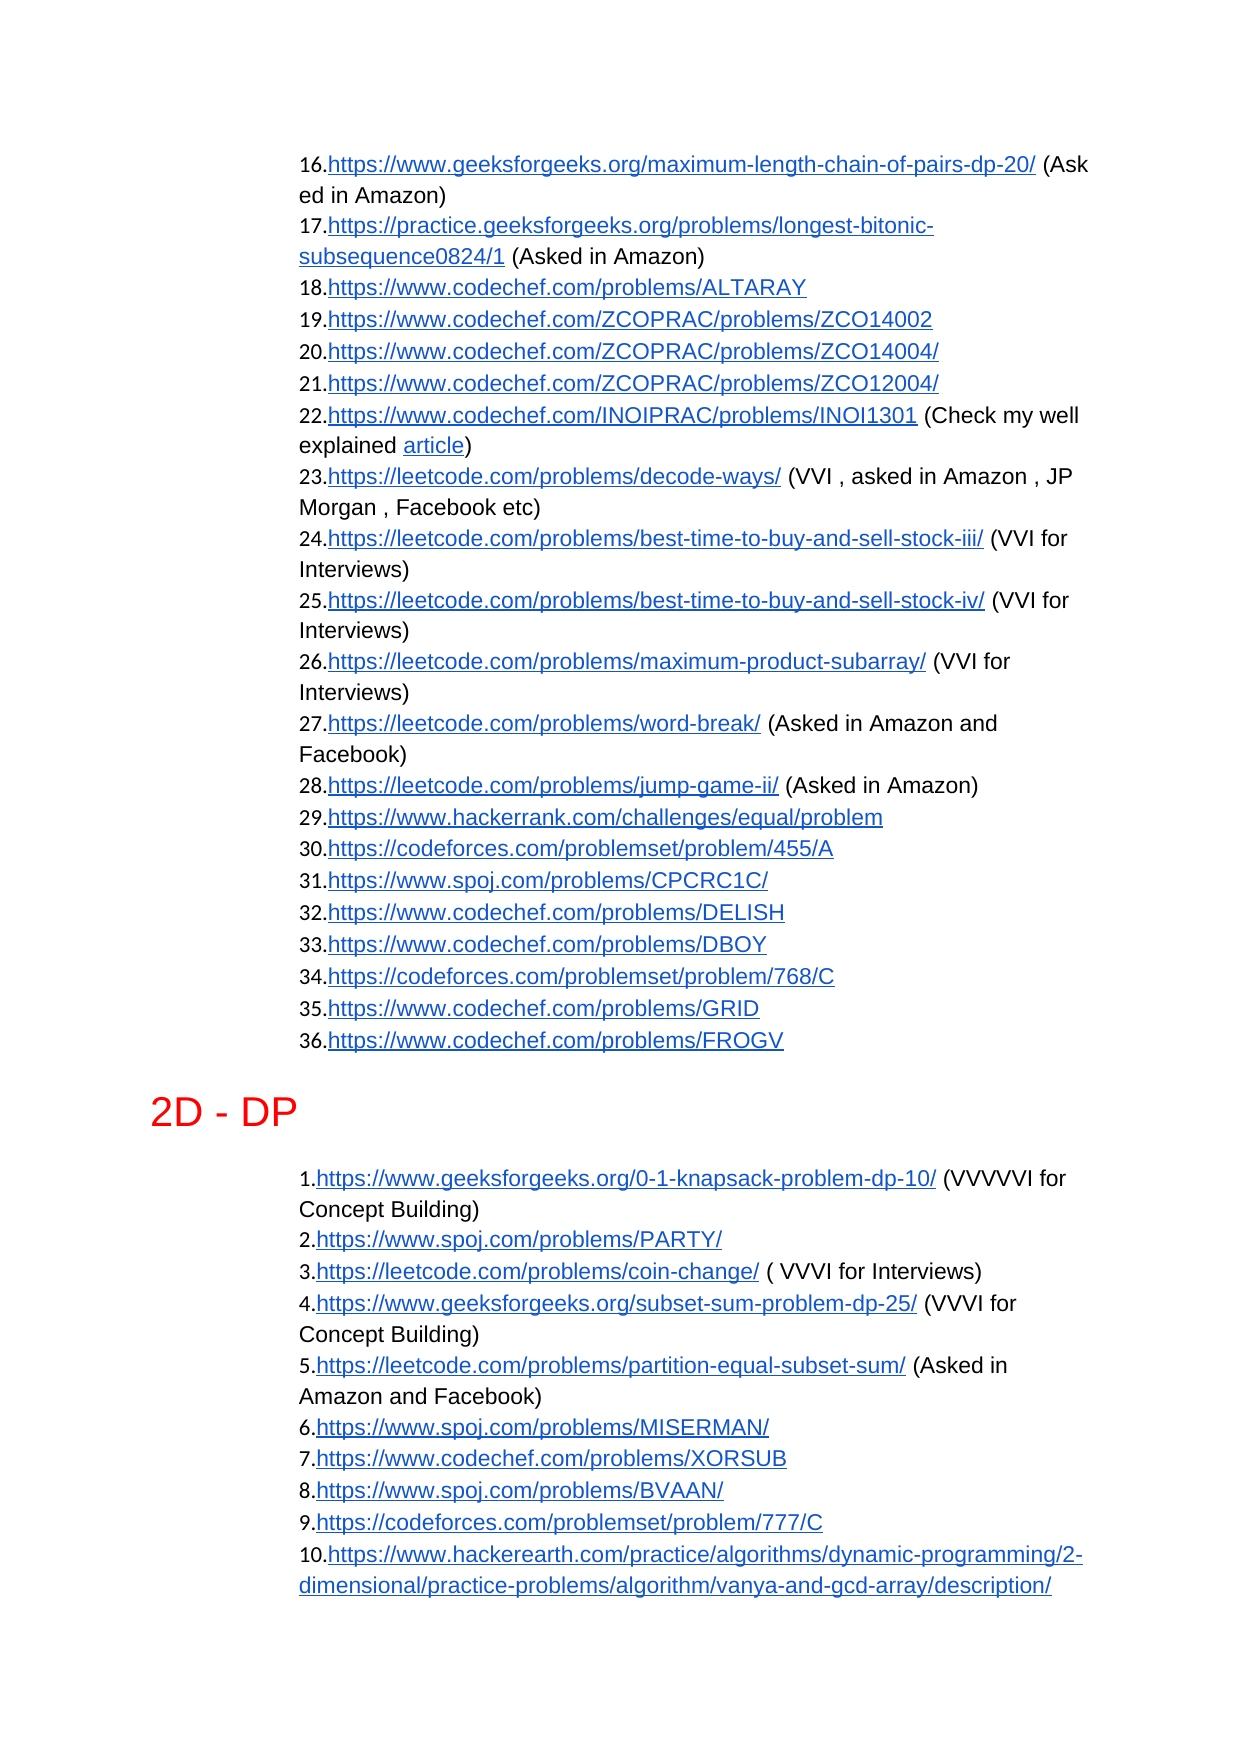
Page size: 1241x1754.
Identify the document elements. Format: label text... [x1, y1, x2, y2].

list https://www.geeksforgeeks.org/subset-sum-problem-dp-25/ (VVVI for Concept Building) [225, 1289, 1090, 1347]
list https://www.spoj.com/problems/PARTY/ [225, 1226, 1090, 1254]
list https://www.codechef.com/INOIPRAC/problems/INOI1301 (Check my well explained article) [225, 401, 1090, 459]
list https://codeforces.com/problemset/problem/768/C [225, 962, 1090, 990]
list https://leetcode.com/problems/word-break/ (Asked in Amazon and Facebook) [225, 709, 1090, 767]
list https://leetcode.com/problems/partition-equal-subset-sum/ (Asked in Amazon and Facebook) [225, 1351, 1090, 1409]
list https://www.hackerearth.com/practice/algorithms/dynamic-programming/2-dimensional/practice-problems/algorithm/vanya-and-gcd-array/description/ [225, 1540, 1090, 1598]
list https://leetcode.com/problems/jump-game-ii/ (Asked in Amazon) [225, 771, 1090, 799]
list https://www.codechef.com/ZCOPRAC/problems/ZCO14002 [225, 305, 1090, 333]
list https://www.hackerrank.com/challenges/equal/problem [225, 803, 1090, 831]
list https://www.codechef.com/problems/FROGV [225, 1026, 1090, 1054]
list https://www.geeksforgeeks.org/0-1-knapsack-problem-dp-10/ (VVVVVI for Concept Building) [225, 1164, 1090, 1222]
list https://leetcode.com/problems/coin-change/ ( VVVI for Interviews) [225, 1257, 1090, 1286]
list https://www.codechef.com/problems/GRID [225, 994, 1090, 1022]
list https://leetcode.com/problems/best-time-to-buy-and-sell-stock-iv/ (VVI for Interviews) [225, 586, 1090, 644]
list https://www.spoj.com/problems/CPCRC1C/ [225, 866, 1090, 894]
list https://www.geeksforgeeks.org/maximum-length-chain-of-pairs-dp-20/ (Asked in Amazon) [225, 150, 1090, 208]
list https://www.codechef.com/ZCOPRAC/problems/ZCO12004/ [225, 369, 1090, 397]
list https://www.codechef.com/problems/DELISH [225, 898, 1090, 926]
list https://leetcode.com/problems/maximum-product-subarray/ (VVI for Interviews) [225, 647, 1090, 706]
list https://codeforces.com/problemset/problem/777/C [225, 1508, 1090, 1536]
list https://www.spoj.com/problems/BVAAN/ [225, 1476, 1090, 1504]
list https://leetcode.com/problems/decode-ways/ (VVI , asked in Amazon , JP Morgan , Facebook etc) [225, 462, 1090, 521]
list https://www.codechef.com/problems/ALTARAY [225, 273, 1090, 301]
list https://leetcode.com/problems/best-time-to-buy-and-sell-stock-iii/ (VVI for Interviews) [225, 524, 1090, 582]
list https://www.codechef.com/ZCOPRAC/problems/ZCO14004/ [225, 337, 1090, 365]
list https://practice.geeksforgeeks.org/problems/longest-bitonic-subsequence0824/1 (Asked in Amazon) [225, 212, 1090, 270]
list https://www.codechef.com/problems/XORSUB [225, 1444, 1090, 1473]
list https://www.codechef.com/problems/DBOY [225, 930, 1090, 958]
list https://codeforces.com/problemset/problem/455/A [225, 834, 1090, 863]
list https://www.spoj.com/problems/MISERMAN/ [225, 1413, 1090, 1441]
subtitle 2D - DP [150, 1087, 1090, 1135]
